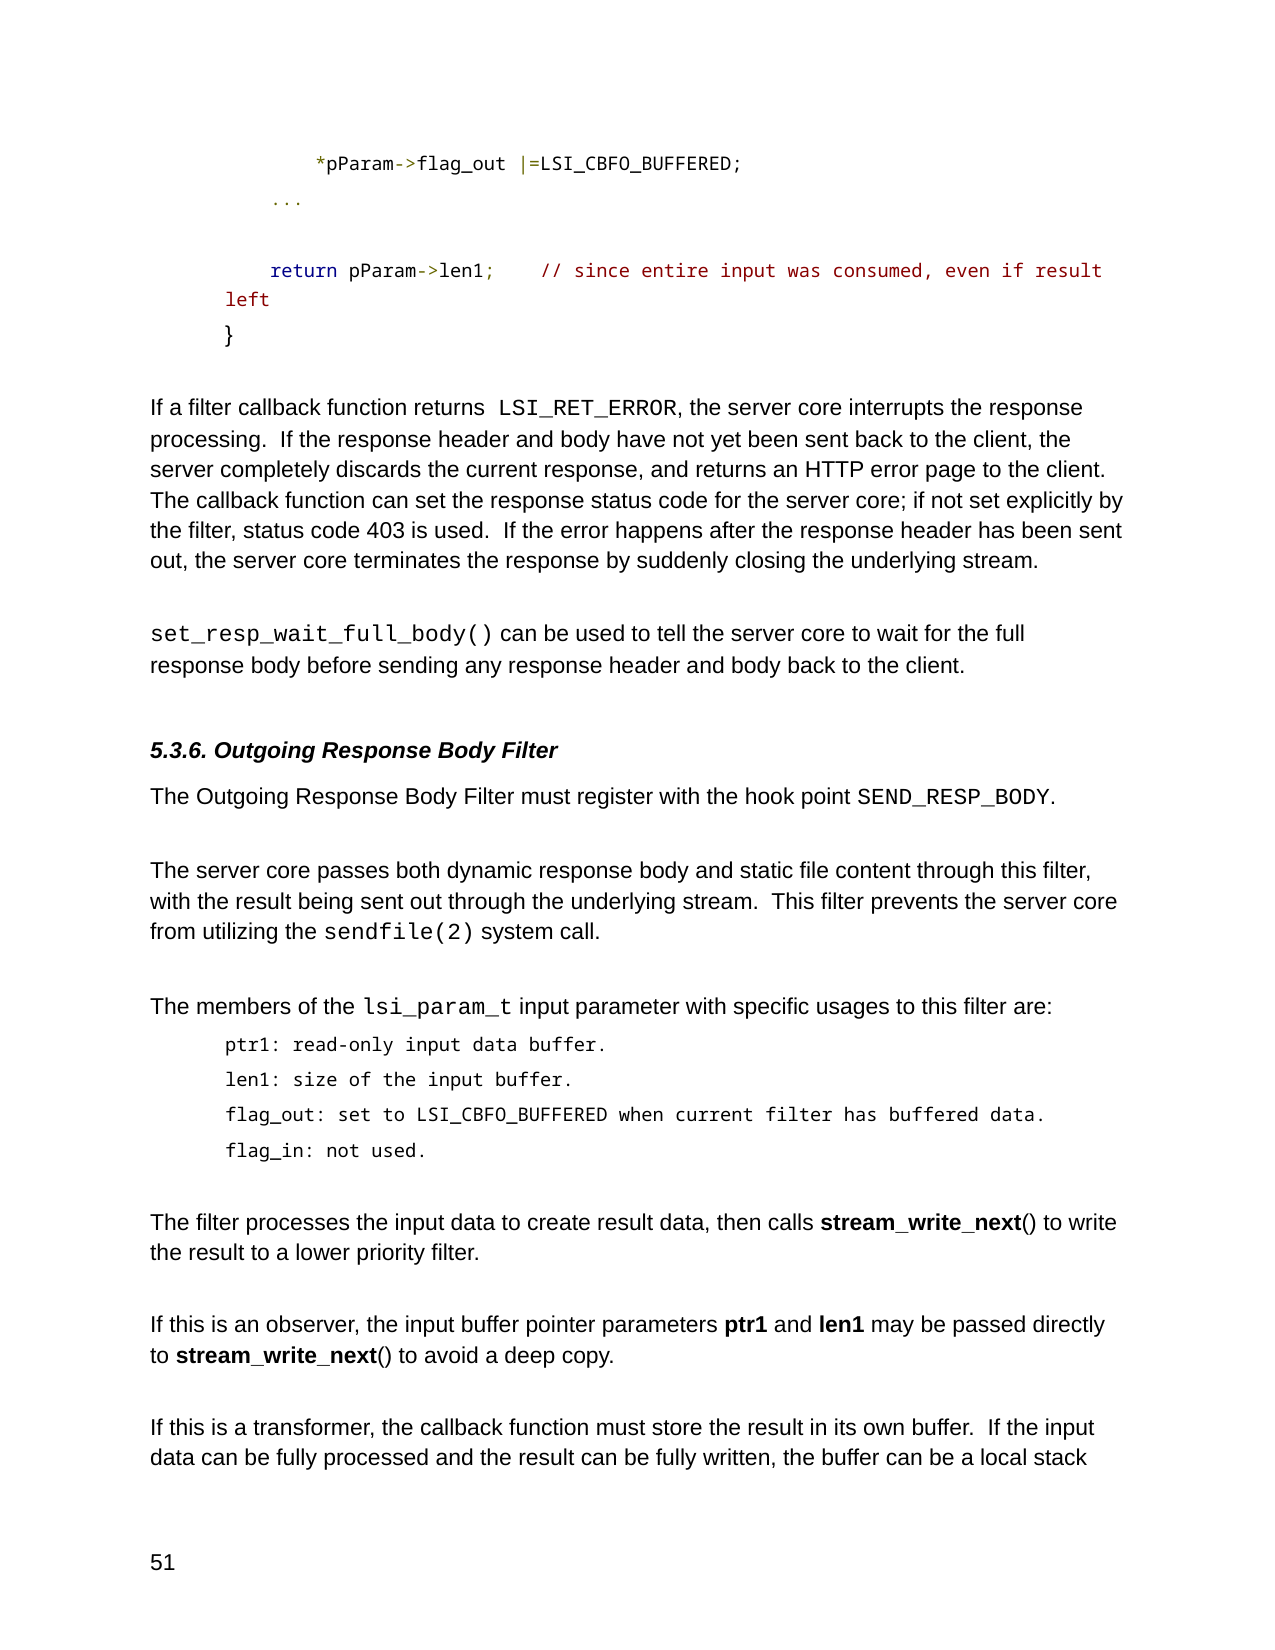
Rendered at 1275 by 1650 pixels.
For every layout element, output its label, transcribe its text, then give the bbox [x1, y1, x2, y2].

text If this is a transformer, the callback function must store the result in its own buffer. If the input data can be fully processed and the result can be fully written, the buffer can be a local stack [150, 1414, 1125, 1471]
text } [225, 321, 1125, 348]
text len1: size of the input buffer. [225, 1066, 1125, 1092]
text The Outgoing Response Body Filter must register with the hook point SEND_RESP_BODY. [150, 783, 1125, 811]
text If a filter callback function returns LSI_RET_ERROR, the server core interrupts the response processing. If the response header and body have not yet been sent back to the client, the server completely discards the current response, and returns an HTTP error page to the client. The callback function can set the response status code for the server core; if not set explicitly by the filter, status code 403 is used. If the error happens after the response header has been sent out, the server core terminates the response by suddenly closing the underlying stream. [150, 394, 1125, 573]
text The members of the lsi_param_t input parameter with specific usages to this filter are: [150, 993, 1125, 1021]
text set_resp_wait_full_body() can be used to tell the server core to wait for the full response body before sending any response header and body back to the client. [150, 619, 1125, 678]
text ... [225, 185, 1125, 211]
text ptr1: read-only input data buffer. [225, 1031, 1125, 1057]
text If this is an observer, the input buffer pointer parameters ptr1 and len1 may be passed directly to stream_write_next() to avoid a deep copy. [150, 1311, 1125, 1368]
text The filter processes the input data to create result data, then calls stream_write_next() to write the result to a lower priority filter. [150, 1209, 1125, 1265]
text return pParam->len1; // since entire input was consumed, even if result left [225, 257, 1125, 312]
subtitle 5.3.6. Outgoing Response Body Filter [150, 737, 1125, 763]
text *pParam->flag_out |=LSI_CBFO_BUFFERED; [225, 150, 1125, 176]
text flag_out: set to LSI_CBFO_BUFFERED when current filter has buffered data. [225, 1102, 1125, 1127]
text flag_in: not used. [225, 1137, 1125, 1163]
text The server core passes both dynamic response body and static file content through this filter, with the result being sent out through the underlying stream. This filter prevents the server core from utilizing the sendfile(2) system call. [150, 857, 1125, 946]
